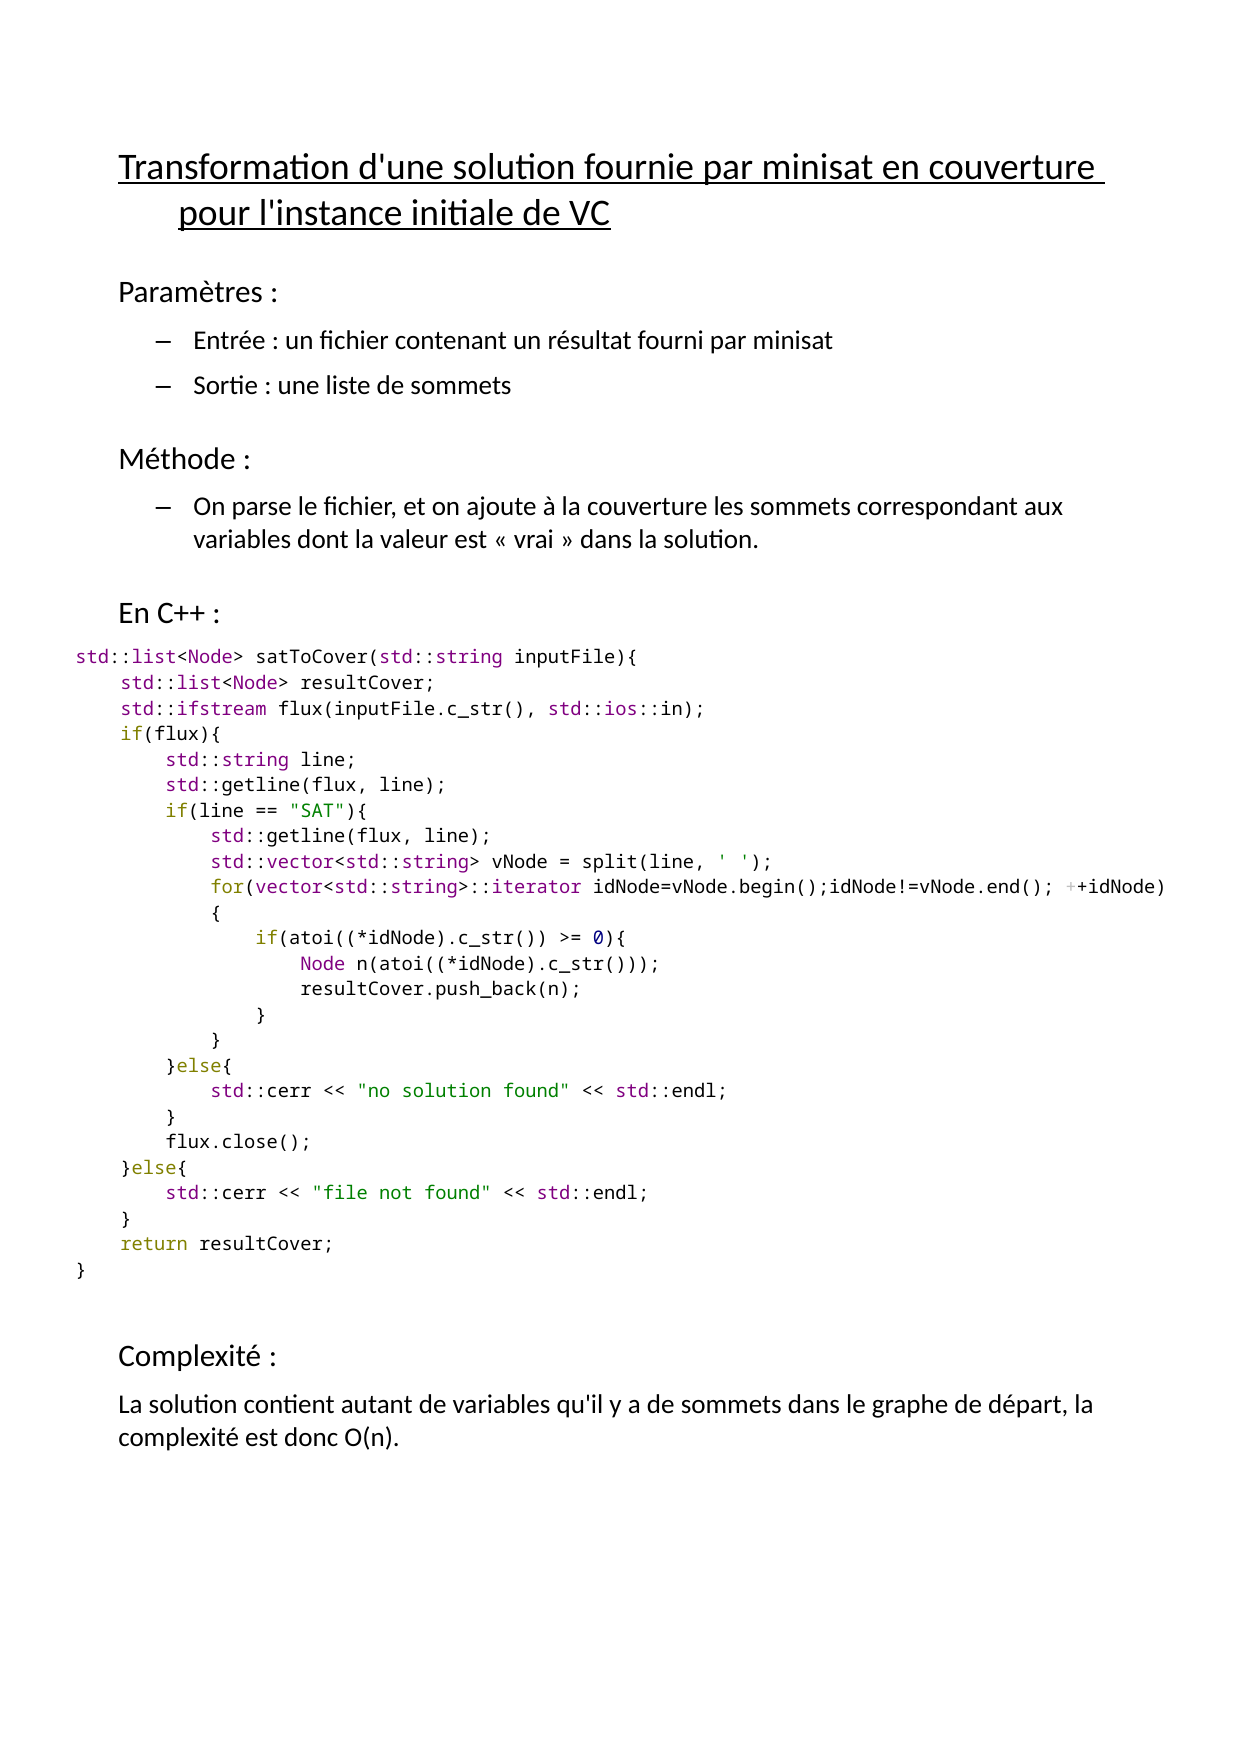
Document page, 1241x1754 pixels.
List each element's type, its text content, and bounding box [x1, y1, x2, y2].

text if(line == "SAT"){ [75, 797, 1173, 822]
text } [75, 1256, 1173, 1282]
text std::list<Node> satToCover(std::string inputFile){ [75, 644, 1173, 669]
text { [75, 899, 1173, 924]
list Sortie : une liste de sommets [156, 368, 1122, 401]
text std::cerr << "no solution found" << std::endl; [75, 1078, 1173, 1103]
text flux.close(); [75, 1129, 1173, 1154]
text std::cerr << "file not found" << std::endl; [75, 1180, 1173, 1205]
text }else{ [75, 1052, 1173, 1078]
text Node n(atoi((*idNode).c_str())); [75, 950, 1173, 976]
text std::vector<std::string> vNode = split(line, ' '); [75, 848, 1173, 873]
text La solution contient autant de variables qu'il y a de sommets dans le graphe de départ, la complexité est donc O(n). [118, 1387, 1122, 1453]
text if(atoi((*idNode).c_str()) >= 0){ [75, 924, 1173, 950]
text if(flux){ [75, 720, 1173, 746]
text }else{ [75, 1154, 1173, 1180]
text std::getline(flux, line); [75, 771, 1173, 797]
text for(vector<std::string>::iterator idNode=vNode.begin();idNode!=vNode.end(); ++idNode) [75, 873, 1173, 899]
text std::ifstream flux(inputFile.c_str(), std::ios::in); [75, 695, 1173, 720]
subtitle Complexité : [118, 1336, 1122, 1374]
text } [75, 1027, 1173, 1052]
subtitle Transformation d'une solution fournie par minisat en couverture pour l'instance initiale de VC [118, 143, 1122, 235]
text resultCover.push_back(n); [75, 976, 1173, 1001]
subtitle En C++ : [118, 593, 1122, 631]
text } [75, 1001, 1173, 1027]
text return resultCover; [75, 1231, 1173, 1256]
subtitle Paramètres : [118, 272, 1122, 310]
list On parse le fichier, et on ajoute à la couverture les sommets correspondant aux variables dont la valeur est « vrai » dans la solution. [156, 489, 1122, 556]
list Entrée : un fichier contenant un résultat fourni par minisat [156, 323, 1122, 356]
text } [75, 1205, 1173, 1231]
text std::getline(flux, line); [75, 822, 1173, 848]
text std::list<Node> resultCover; [75, 669, 1173, 695]
subtitle Méthode : [118, 439, 1122, 477]
text std::string line; [75, 746, 1173, 771]
text } [75, 1103, 1173, 1129]
